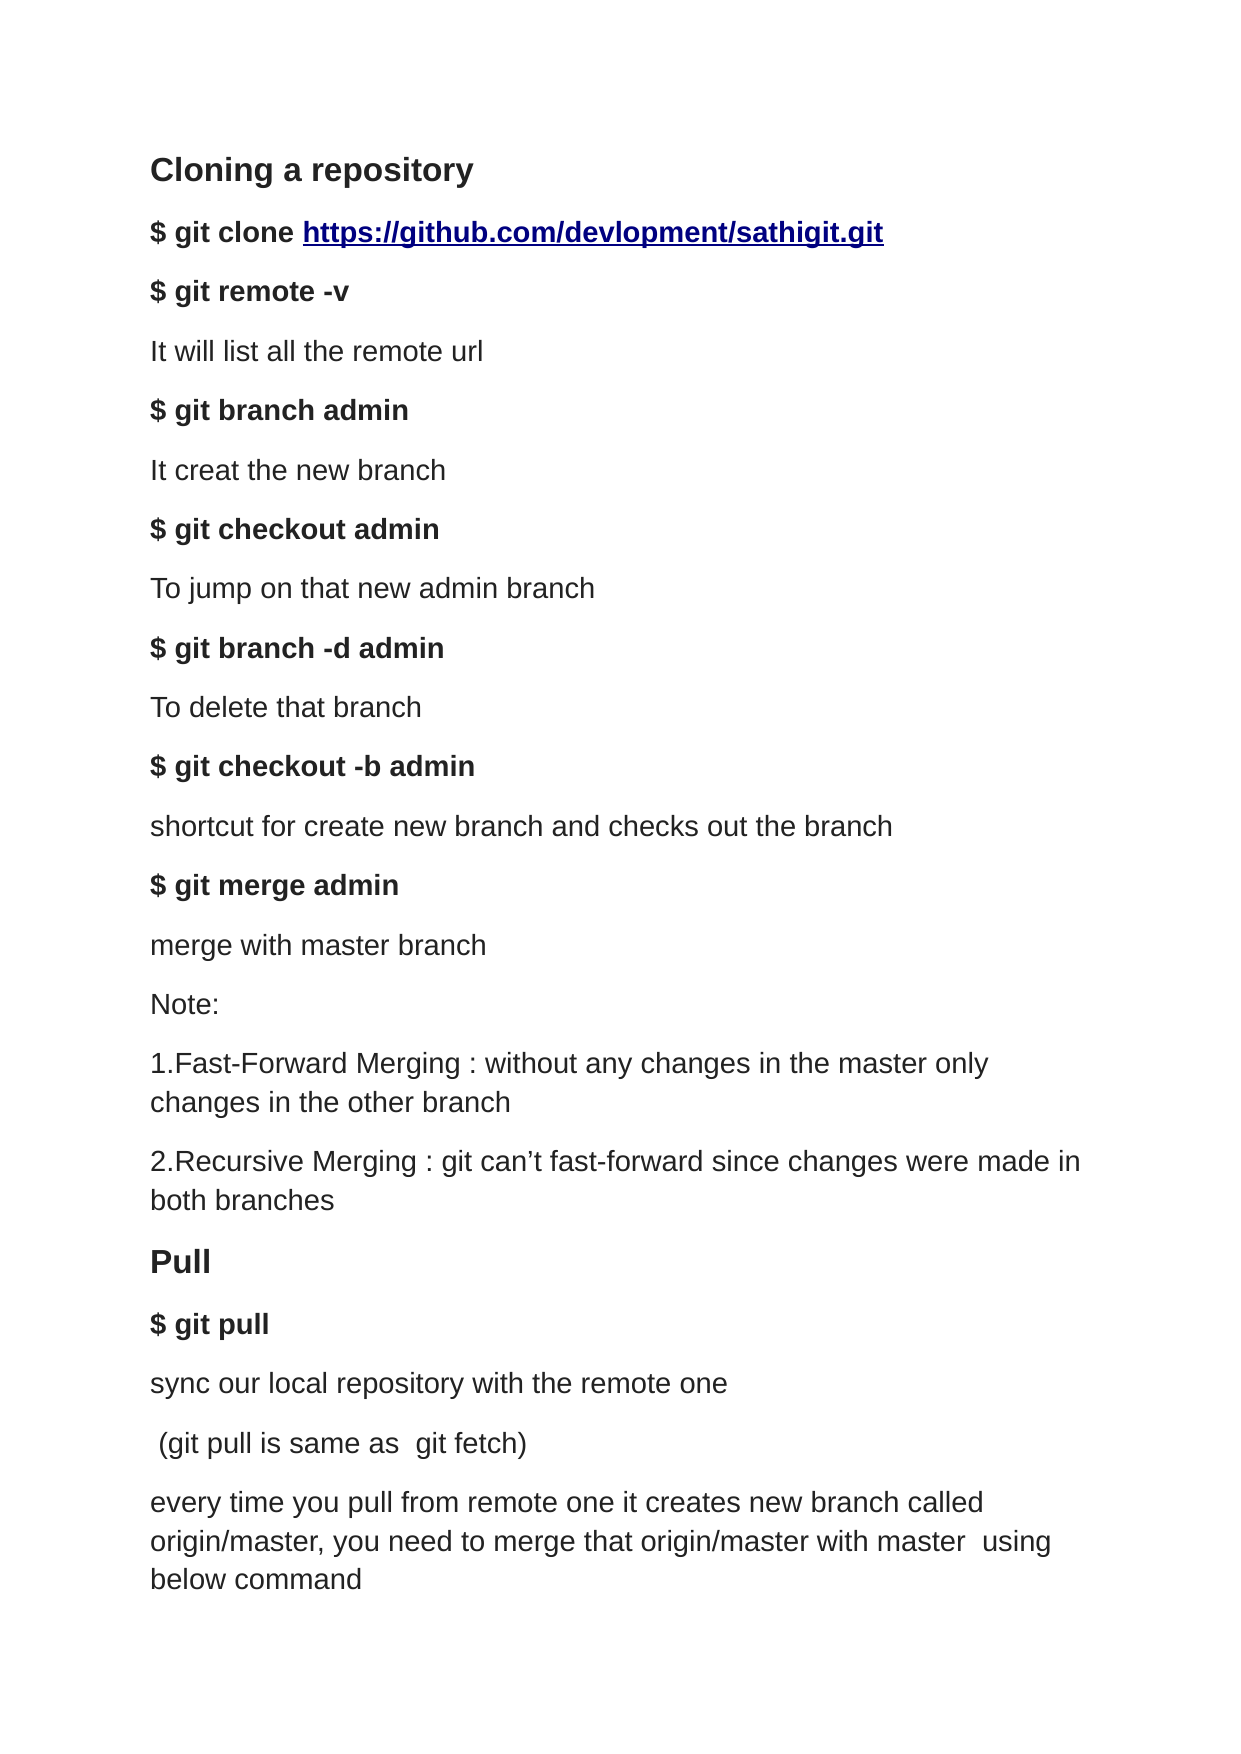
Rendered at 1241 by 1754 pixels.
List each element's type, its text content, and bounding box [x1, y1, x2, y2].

text To delete that branch [150, 690, 1090, 723]
text $ git branch admin [150, 393, 1090, 427]
text (git pull is same as git fetch) [150, 1426, 1090, 1459]
text shortcut for create new branch and checks out the branch [150, 809, 1090, 842]
text $ git branch -d admin [150, 631, 1090, 664]
text merge with master branch [150, 927, 1090, 961]
text 2.Recursive Merging : git can’t fast-forward since changes were made in both branches [150, 1144, 1090, 1216]
text $ git remote -v [150, 274, 1090, 308]
text Note: [150, 987, 1090, 1020]
text $ git clone https://github.com/devlopment/sathigit.git [150, 215, 1090, 248]
text every time you pull from remote one it creates new branch called origin/master, you need to merge that origin/master with master using below command [150, 1485, 1090, 1596]
text $ git pull [150, 1307, 1090, 1341]
text It will list all the remote url [150, 334, 1090, 367]
text $ git merge admin [150, 868, 1090, 902]
text 1.Fast-Forward Merging : without any changes in the master only changes in the other branch [150, 1046, 1090, 1118]
text To jump on that new admin branch [150, 571, 1090, 605]
text $ git checkout -b admin [150, 749, 1090, 783]
text Cloning a repository [150, 150, 1090, 188]
text $ git checkout admin [150, 512, 1090, 545]
text Pull [150, 1242, 1090, 1281]
text It creat the new branch [150, 452, 1090, 486]
text sync our local repository with the remote one [150, 1366, 1090, 1400]
